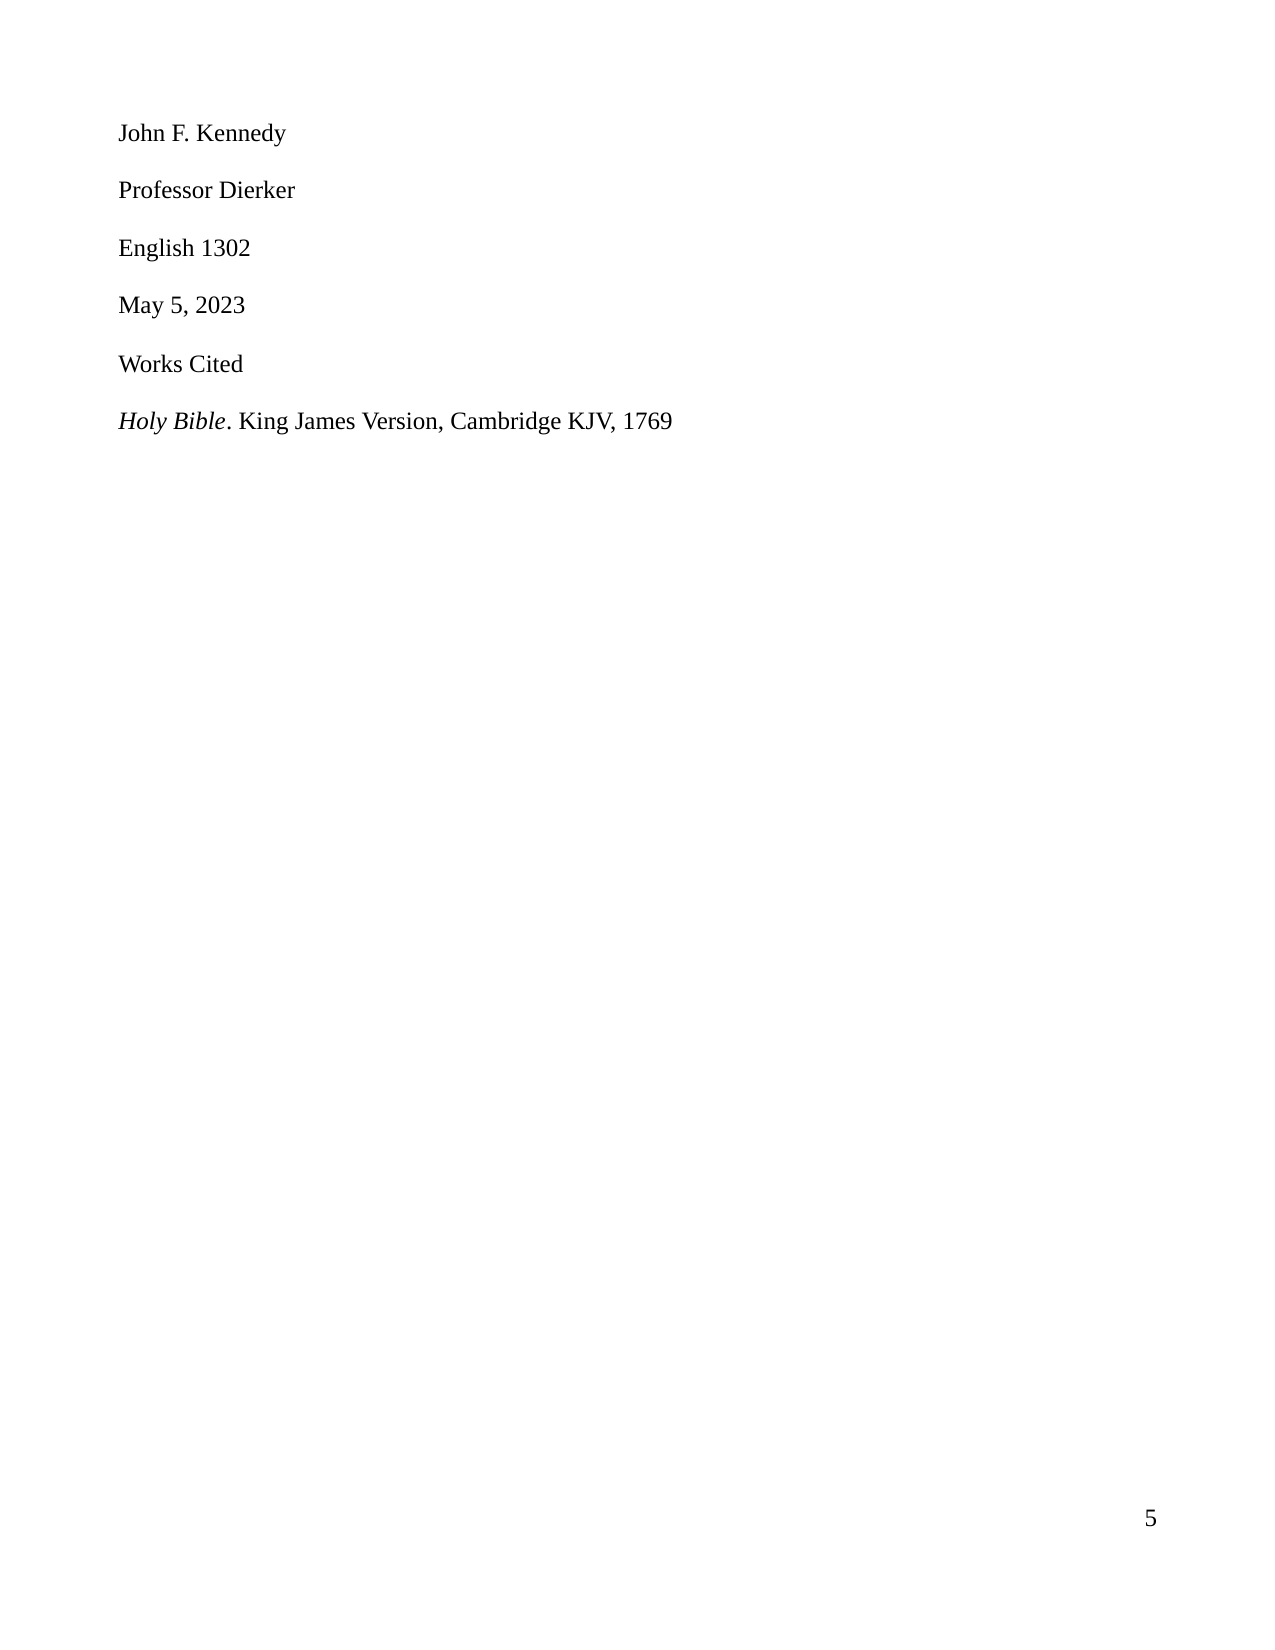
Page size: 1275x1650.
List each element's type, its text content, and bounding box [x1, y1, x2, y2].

text Holy Bible. King James Version, Cambridge KJV, 1769 [118, 406, 1157, 435]
text Works Cited [118, 349, 1157, 378]
